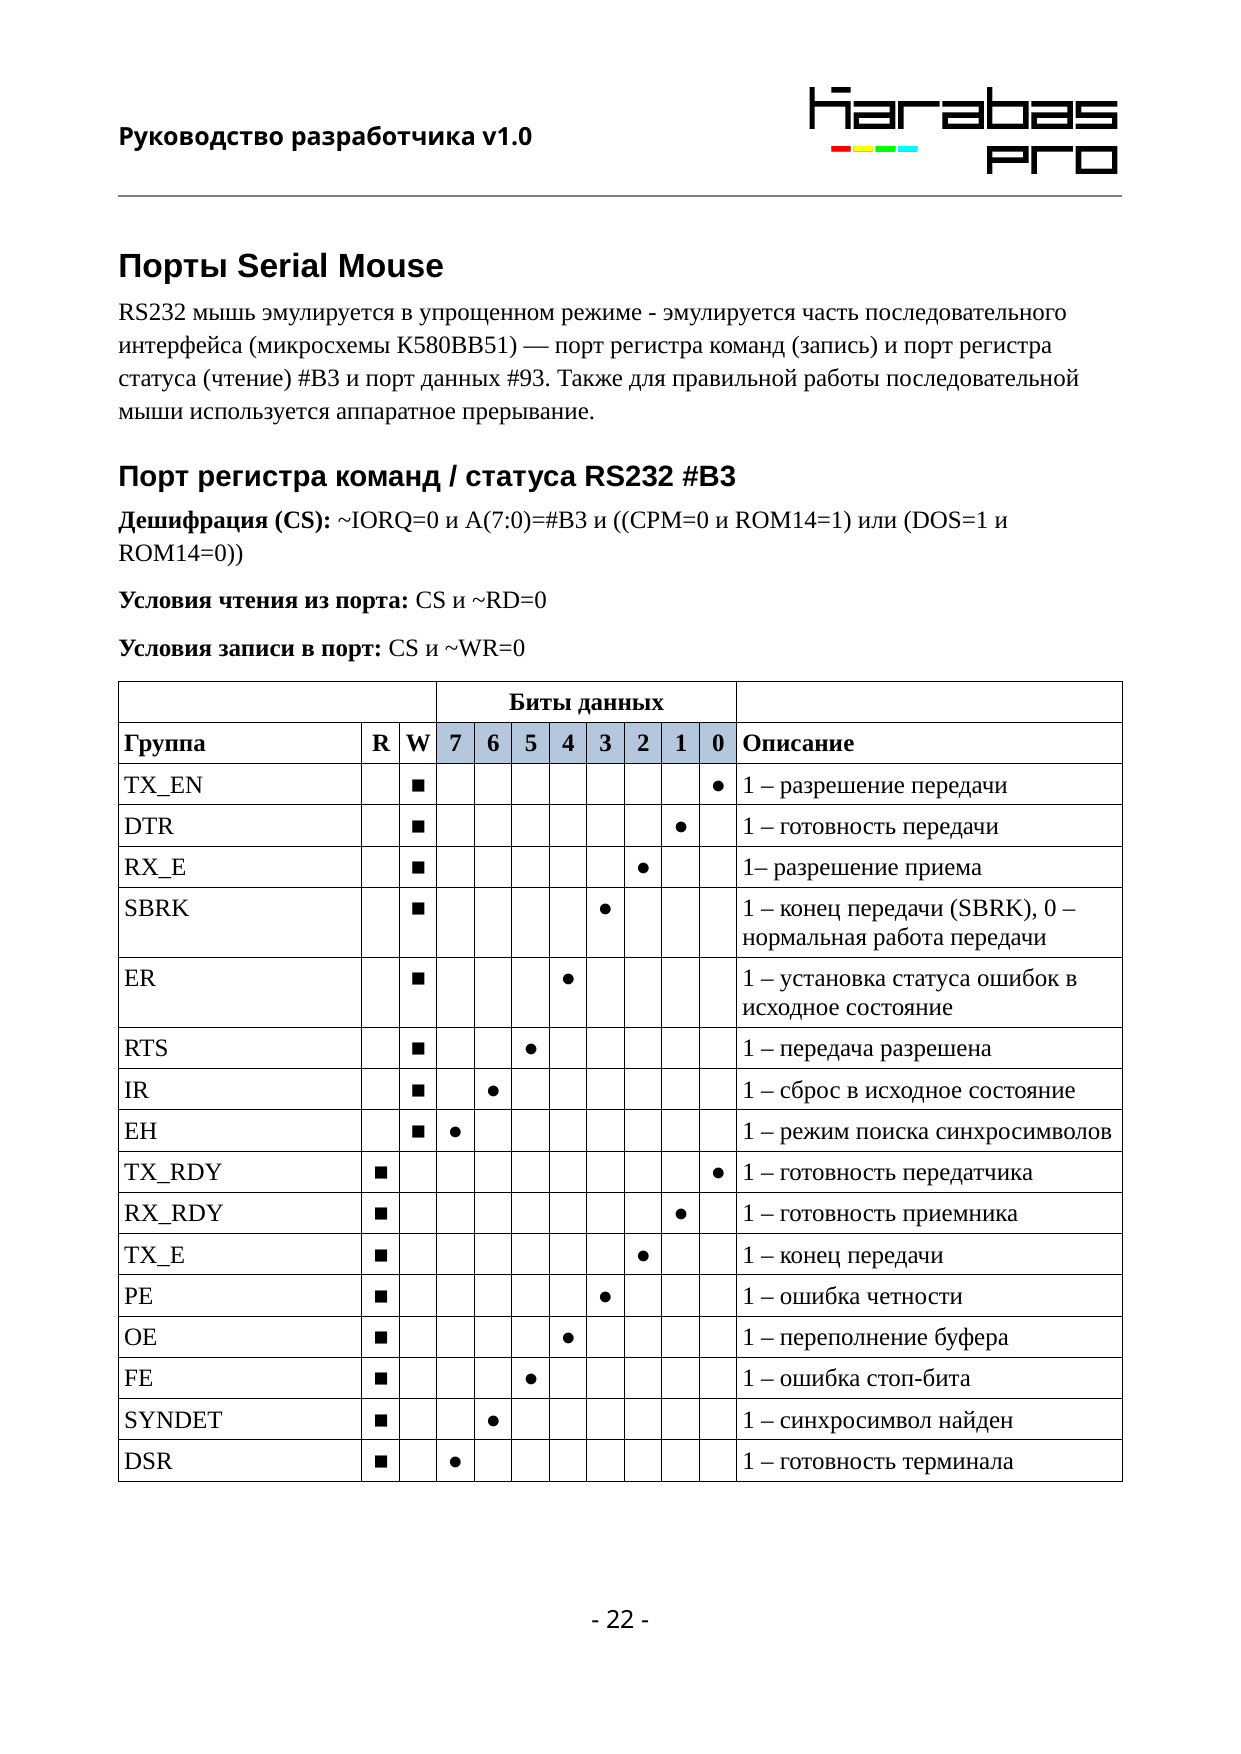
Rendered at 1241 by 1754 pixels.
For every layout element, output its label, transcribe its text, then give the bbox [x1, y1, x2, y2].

table_cell 1 – переполнение буфера [737, 1317, 1122, 1357]
table_cell ● [475, 1399, 511, 1439]
table_cell [437, 1152, 474, 1192]
table_cell [587, 847, 624, 887]
table_cell TX_EN [119, 764, 361, 804]
table_cell SBRK [119, 888, 361, 957]
table_cell [512, 1275, 549, 1316]
table_cell 1 [662, 723, 699, 763]
table_cell 1 – готовность приемника [737, 1193, 1122, 1233]
table_cell 4 [550, 723, 586, 763]
table_cell RTS [119, 1028, 361, 1068]
table_cell ■ [400, 888, 436, 957]
table_cell [700, 888, 736, 957]
table_header [119, 682, 436, 722]
table_cell [550, 1275, 586, 1316]
table_cell [625, 1358, 661, 1398]
table_cell RX_RDY [119, 1193, 361, 1233]
table_cell [700, 1317, 736, 1357]
table_cell [625, 1028, 661, 1068]
table_cell 1 – готовность терминала [737, 1440, 1122, 1481]
table_cell [437, 1275, 474, 1316]
table_cell [437, 1358, 474, 1398]
table_cell ● [587, 888, 624, 957]
table_cell [625, 764, 661, 804]
table_cell [437, 1317, 474, 1357]
table_cell 1 – режим поиска синхросимволов [737, 1110, 1122, 1151]
table_cell [512, 805, 549, 846]
table_cell [700, 1193, 736, 1233]
table_cell [512, 1069, 549, 1109]
table_cell [625, 1110, 661, 1151]
table_cell [625, 958, 661, 1027]
table_cell 0 [700, 723, 736, 763]
table_cell 1 – конец передачи [737, 1234, 1122, 1274]
table_cell ■ [400, 764, 436, 804]
table_cell ● [437, 1110, 474, 1151]
table_cell [625, 1399, 661, 1439]
table_cell ● [512, 1358, 549, 1398]
table_cell [400, 1358, 436, 1398]
table_cell [700, 1358, 736, 1398]
table_cell [362, 888, 399, 957]
table_cell [587, 1028, 624, 1068]
table_cell [550, 1440, 586, 1481]
table_cell IR [119, 1069, 361, 1109]
table_cell ■ [400, 847, 436, 887]
table_cell [362, 1028, 399, 1068]
table_cell ● [625, 1234, 661, 1274]
table_cell [550, 1234, 586, 1274]
table_cell [512, 888, 549, 957]
table_cell ■ [400, 1028, 436, 1068]
table_cell Описание [737, 723, 1122, 763]
table_cell [625, 1440, 661, 1481]
table_cell [400, 1317, 436, 1357]
table_cell [587, 1317, 624, 1357]
table_cell [550, 1069, 586, 1109]
table_cell [475, 958, 511, 1027]
table_cell ■ [362, 1275, 399, 1316]
table_cell [625, 1317, 661, 1357]
table_cell TX_E [119, 1234, 361, 1274]
text Условия чтения из порта: CS и ~RD=0 [118, 585, 1122, 614]
table_cell 1– разрешение приема [737, 847, 1122, 887]
table_cell [587, 1193, 624, 1233]
table_cell W [400, 723, 436, 763]
table_cell [400, 1193, 436, 1233]
table_cell [362, 958, 399, 1027]
table_cell 1 – готовность передачи [737, 805, 1122, 846]
table_cell ● [625, 847, 661, 887]
table_cell PE [119, 1275, 361, 1316]
table_cell 1 – сброс в исходное состояние [737, 1069, 1122, 1109]
table_cell [625, 805, 661, 846]
table_cell [437, 764, 474, 804]
table_cell [475, 1358, 511, 1398]
table_cell ■ [400, 958, 436, 1027]
table_cell [475, 1275, 511, 1316]
table_cell ■ [362, 1193, 399, 1233]
table_cell [475, 847, 511, 887]
table_cell [437, 805, 474, 846]
table_cell [625, 1069, 661, 1109]
table_cell ■ [400, 1110, 436, 1151]
table_cell [550, 1193, 586, 1233]
table_cell [437, 1234, 474, 1274]
table_cell [512, 958, 549, 1027]
table_cell [400, 1234, 436, 1274]
table_cell [512, 1193, 549, 1233]
table_cell [700, 1275, 736, 1316]
table_cell R [362, 723, 399, 763]
table_cell FE [119, 1358, 361, 1398]
table_cell [662, 1399, 699, 1439]
table_cell [625, 1193, 661, 1233]
table_cell [550, 1358, 586, 1398]
table_cell 5 [512, 723, 549, 763]
table_cell [512, 1317, 549, 1357]
table_cell [512, 1234, 549, 1274]
table_cell DSR [119, 1440, 361, 1481]
table_cell RX_E [119, 847, 361, 887]
table_cell [475, 1440, 511, 1481]
table_cell [400, 1440, 436, 1481]
table_cell OE [119, 1317, 361, 1357]
table_cell [700, 1069, 736, 1109]
table_cell ■ [362, 1234, 399, 1274]
table_cell [512, 1399, 549, 1439]
table_cell [700, 1399, 736, 1439]
table_cell [362, 1110, 399, 1151]
subtitle Порты Serial Mouse [118, 246, 1122, 285]
table_cell TX_RDY [119, 1152, 361, 1192]
text RS232 мышь эмулируется в упрощенном режиме - эмулируется часть последовательного интерфейса (микросхемы К580ВВ51) — порт регистра команд (запись) и порт регистра статуса (чтение) #B3 и порт данных #93. Также для правильной работы последовательной мыши используется аппаратное прерывание. [118, 297, 1122, 425]
table_cell [512, 1110, 549, 1151]
table_cell [700, 1110, 736, 1151]
table_header [737, 682, 1122, 722]
table_cell [662, 1110, 699, 1151]
table_cell [400, 1399, 436, 1439]
table_cell [475, 1152, 511, 1192]
table_cell [550, 1028, 586, 1068]
table_cell [475, 1234, 511, 1274]
table_cell [587, 1358, 624, 1398]
table_cell [475, 1110, 511, 1151]
table_cell EH [119, 1110, 361, 1151]
table_cell [662, 1152, 699, 1192]
table_cell ■ [362, 1152, 399, 1192]
table_cell [437, 958, 474, 1027]
text Условия записи в порт: CS и ~WR=0 [118, 633, 1122, 662]
table_cell [475, 764, 511, 804]
table_cell [362, 1069, 399, 1109]
table_cell [512, 764, 549, 804]
table_cell 6 [475, 723, 511, 763]
table_cell SYNDET [119, 1399, 361, 1439]
table_cell [475, 1317, 511, 1357]
subtitle Порт регистра команд / статуса RS232 #B3 [118, 458, 1122, 492]
table_cell ● [475, 1069, 511, 1109]
table_cell ● [662, 1193, 699, 1233]
table_cell [362, 847, 399, 887]
table_cell [512, 847, 549, 887]
table_cell [475, 888, 511, 957]
table_cell [400, 1275, 436, 1316]
table_cell [437, 1399, 474, 1439]
table_cell ● [662, 805, 699, 846]
table_cell [587, 764, 624, 804]
table_cell [662, 958, 699, 1027]
table_cell 1 – установка статуса ошибок в исходное состояние [737, 958, 1122, 1027]
table_cell ■ [400, 805, 436, 846]
table_cell 1 – передача разрешена [737, 1028, 1122, 1068]
table_cell [662, 1028, 699, 1068]
table_cell [437, 1193, 474, 1233]
table_cell 2 [625, 723, 661, 763]
table_cell ● [512, 1028, 549, 1068]
table_cell [662, 1069, 699, 1109]
table_cell [700, 847, 736, 887]
table_cell [587, 1234, 624, 1274]
text Дешифрация (CS): ~IORQ=0 и A(7:0)=#B3 и ((CPM=0 и ROM14=1) или (DOS=1 и ROM14=0)) [118, 505, 1122, 566]
table_cell ■ [400, 1069, 436, 1109]
table_cell [550, 764, 586, 804]
table_cell Группа [119, 723, 361, 763]
table_cell 1 – конец передачи (SBRK), 0 – нормальная работа передачи [737, 888, 1122, 957]
table_cell [587, 1152, 624, 1192]
table_cell [700, 1440, 736, 1481]
table_cell [512, 1152, 549, 1192]
table_cell [475, 1028, 511, 1068]
table_cell [662, 1317, 699, 1357]
table_cell [550, 888, 586, 957]
table_cell [587, 1110, 624, 1151]
table_cell [512, 1440, 549, 1481]
table_cell ● [550, 1317, 586, 1357]
table_cell [662, 847, 699, 887]
table_cell [662, 1234, 699, 1274]
table_cell ■ [362, 1358, 399, 1398]
table_cell [550, 1152, 586, 1192]
table_cell [437, 847, 474, 887]
table_cell [587, 958, 624, 1027]
table_cell [700, 1028, 736, 1068]
table_cell [625, 888, 661, 957]
table_cell [587, 1069, 624, 1109]
table_cell [700, 1234, 736, 1274]
table_cell [625, 1152, 661, 1192]
table_cell ● [437, 1440, 474, 1481]
table_header Биты данных [437, 682, 736, 722]
table_cell ■ [362, 1440, 399, 1481]
picture [809, 84, 1120, 174]
table_cell 1 – разрешение передачи [737, 764, 1122, 804]
table_cell DTR [119, 805, 361, 846]
table_cell 7 [437, 723, 474, 763]
table_cell 1 – ошибка стоп-бита [737, 1358, 1122, 1398]
table_cell [550, 1399, 586, 1439]
table_cell [662, 888, 699, 957]
table_cell ● [700, 1152, 736, 1192]
table_cell [662, 764, 699, 804]
table_cell [587, 1440, 624, 1481]
table_cell [587, 1399, 624, 1439]
table_cell [550, 805, 586, 846]
table_cell [437, 888, 474, 957]
table_cell [475, 1193, 511, 1233]
table_cell [625, 1275, 661, 1316]
table_cell 1 – синхросимвол найден [737, 1399, 1122, 1439]
table_cell [362, 764, 399, 804]
table_cell ■ [362, 1317, 399, 1357]
table_cell [400, 1152, 436, 1192]
table_cell [700, 805, 736, 846]
table_cell [550, 847, 586, 887]
table_cell [662, 1358, 699, 1398]
table_cell [475, 805, 511, 846]
table_cell 1 – готовность передатчика [737, 1152, 1122, 1192]
table_cell [662, 1440, 699, 1481]
table_cell [700, 958, 736, 1027]
table_cell ER [119, 958, 361, 1027]
table_cell ● [587, 1275, 624, 1316]
table_cell [587, 805, 624, 846]
table_cell 3 [587, 723, 624, 763]
table_cell [362, 805, 399, 846]
table_cell [550, 1110, 586, 1151]
table_cell ■ [362, 1399, 399, 1439]
table_cell [437, 1028, 474, 1068]
table_cell ● [550, 958, 586, 1027]
table_cell [437, 1069, 474, 1109]
table_cell ● [700, 764, 736, 804]
table_cell [662, 1275, 699, 1316]
table_cell 1 – ошибка четности [737, 1275, 1122, 1316]
